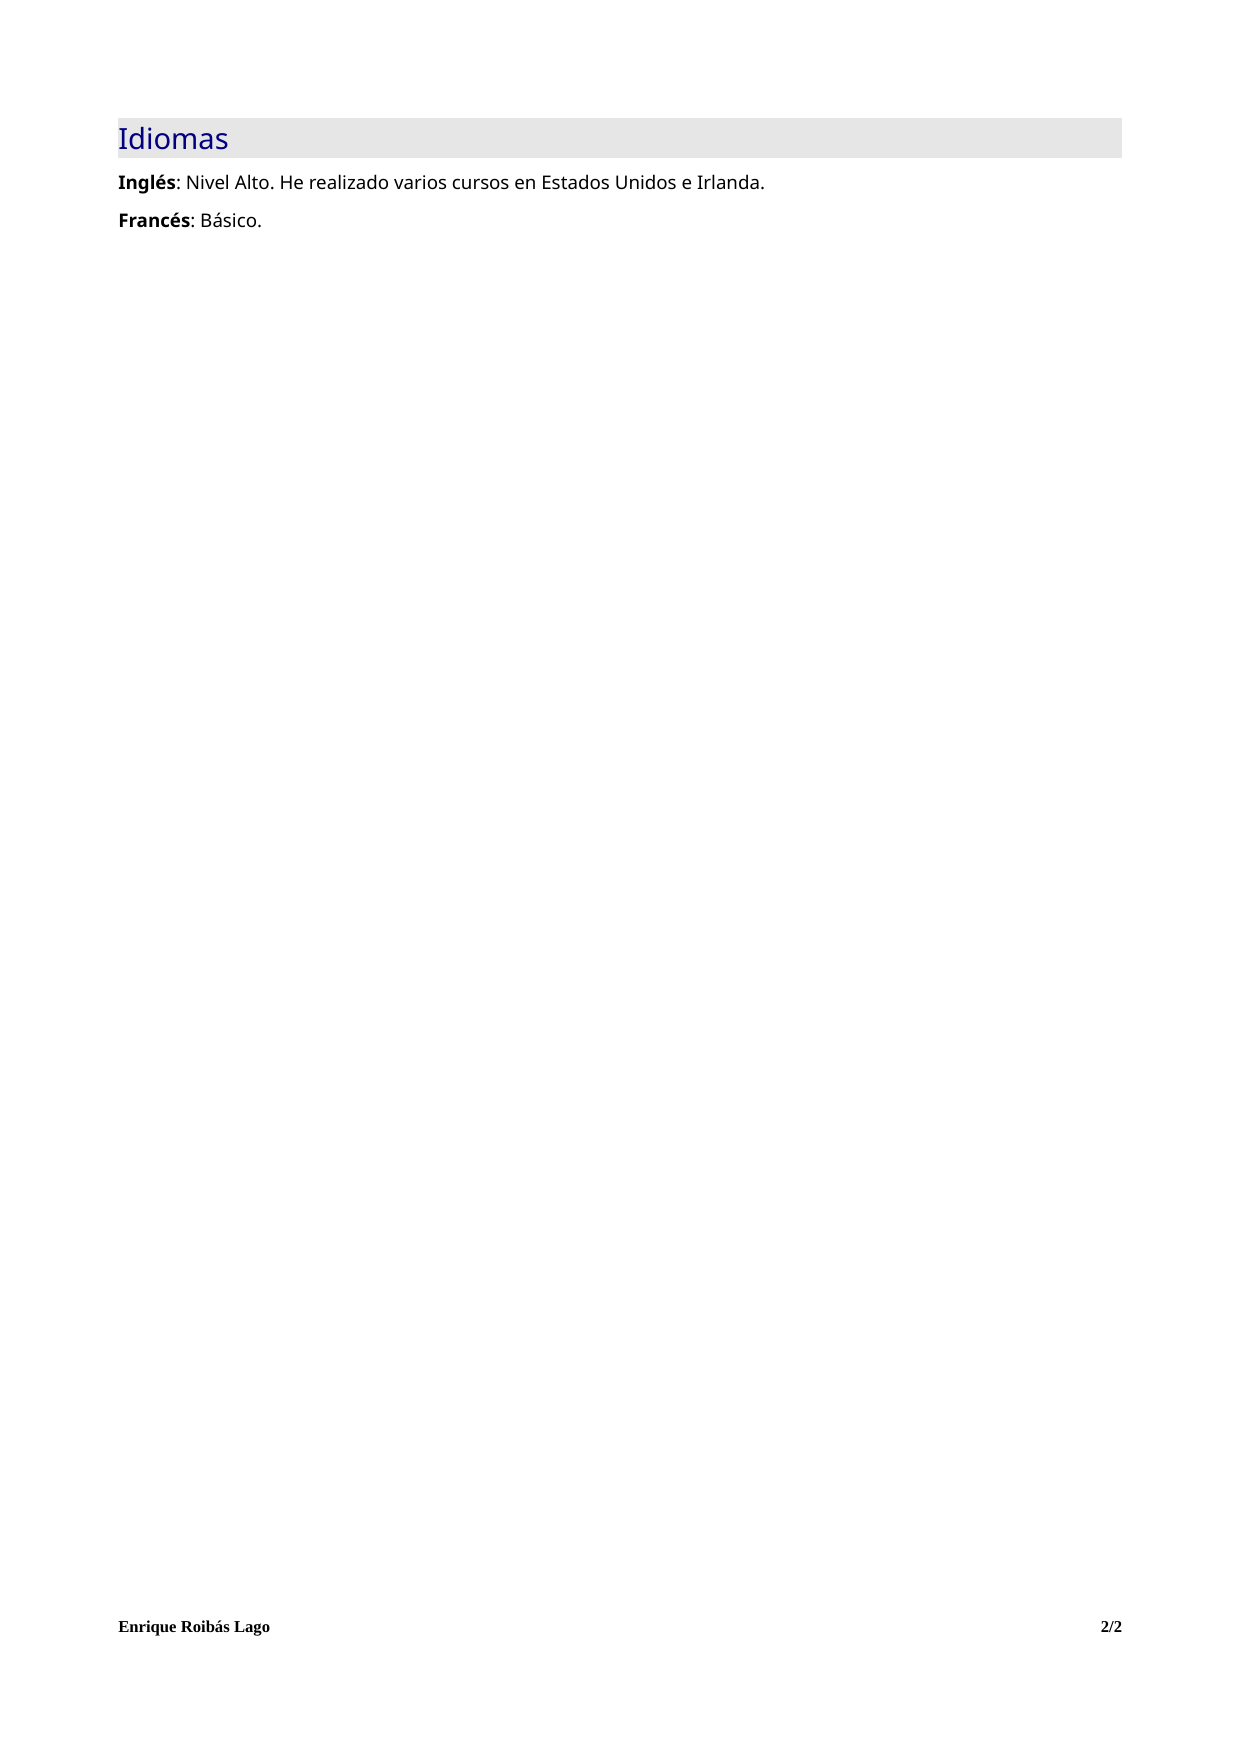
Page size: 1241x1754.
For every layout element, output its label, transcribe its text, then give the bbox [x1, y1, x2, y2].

subtitle Idiomas [118, 118, 1122, 158]
text Francés: Básico. [118, 208, 1122, 233]
text Inglés: Nivel Alto. He realizado varios cursos en Estados Unidos e Irlanda. [118, 169, 1122, 195]
